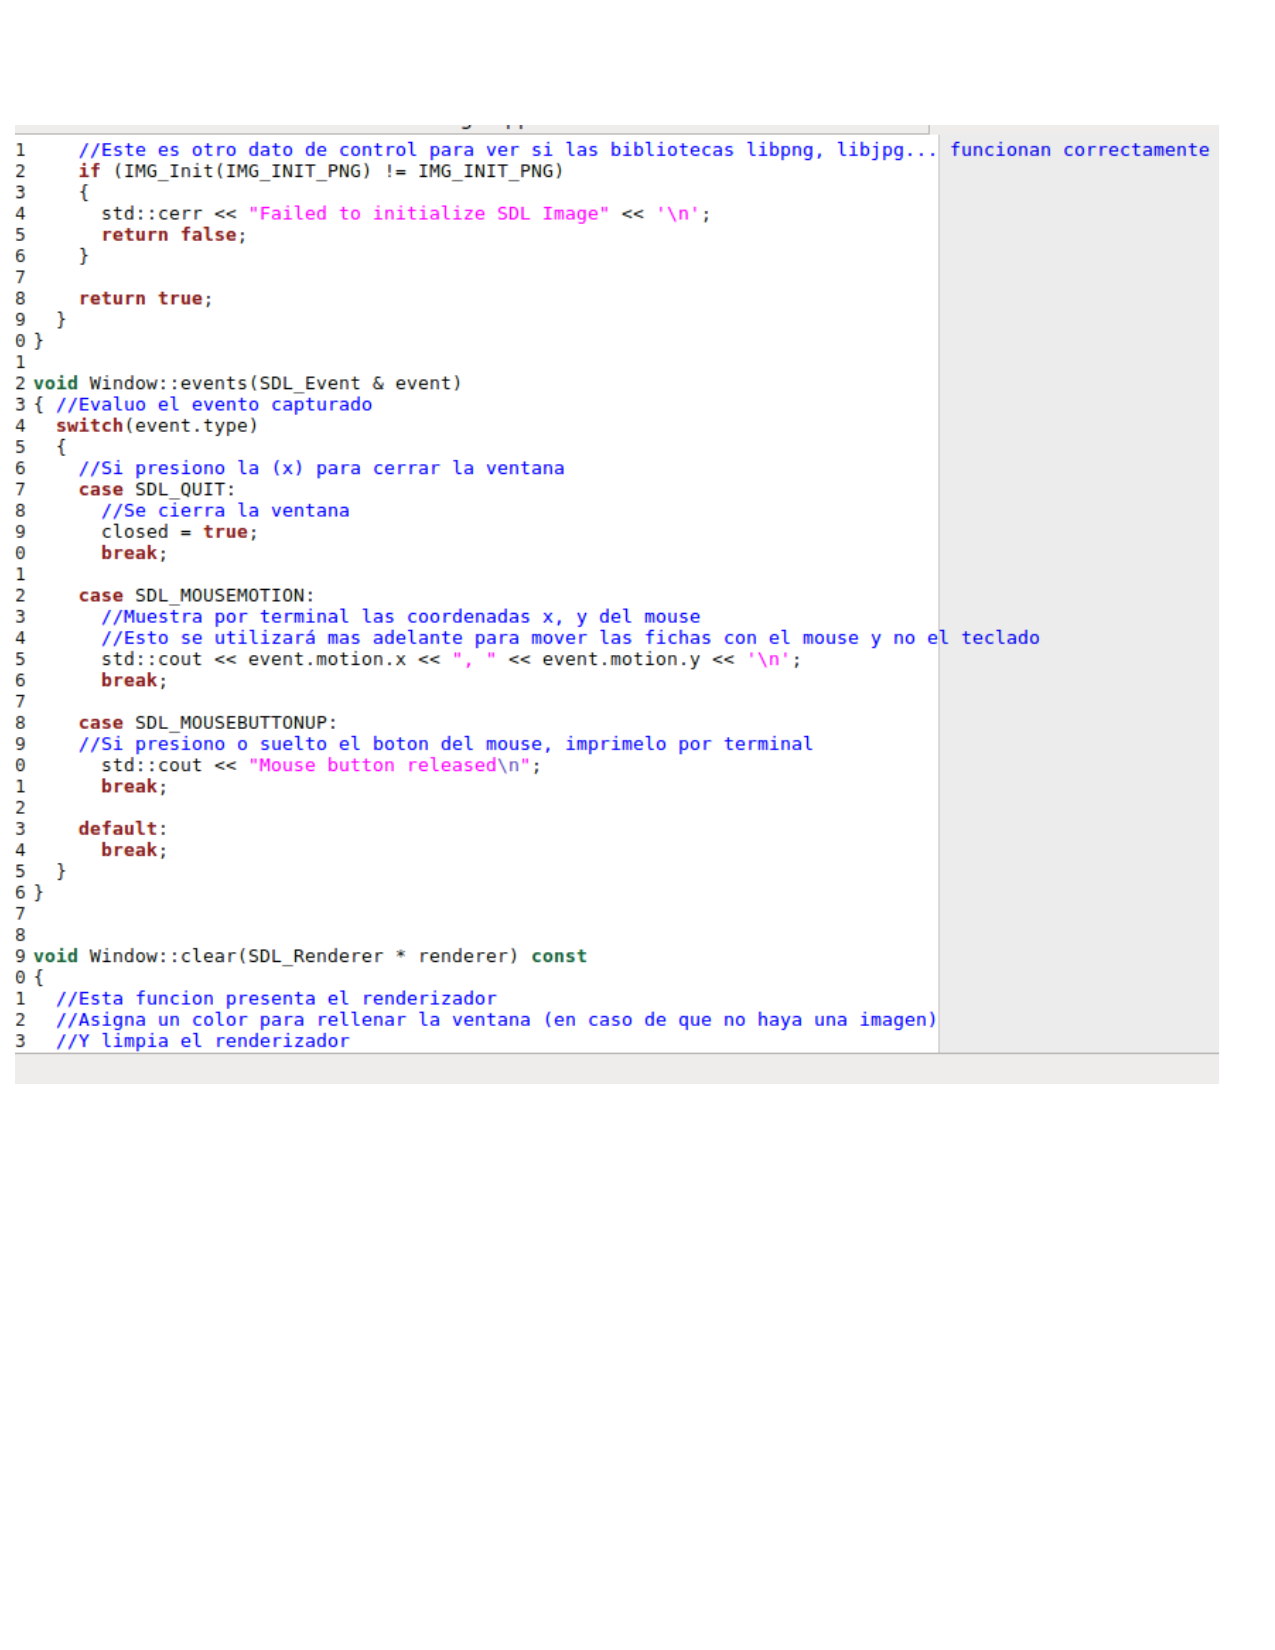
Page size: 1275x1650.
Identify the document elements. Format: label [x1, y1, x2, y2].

picture [15, 125, 1220, 1084]
